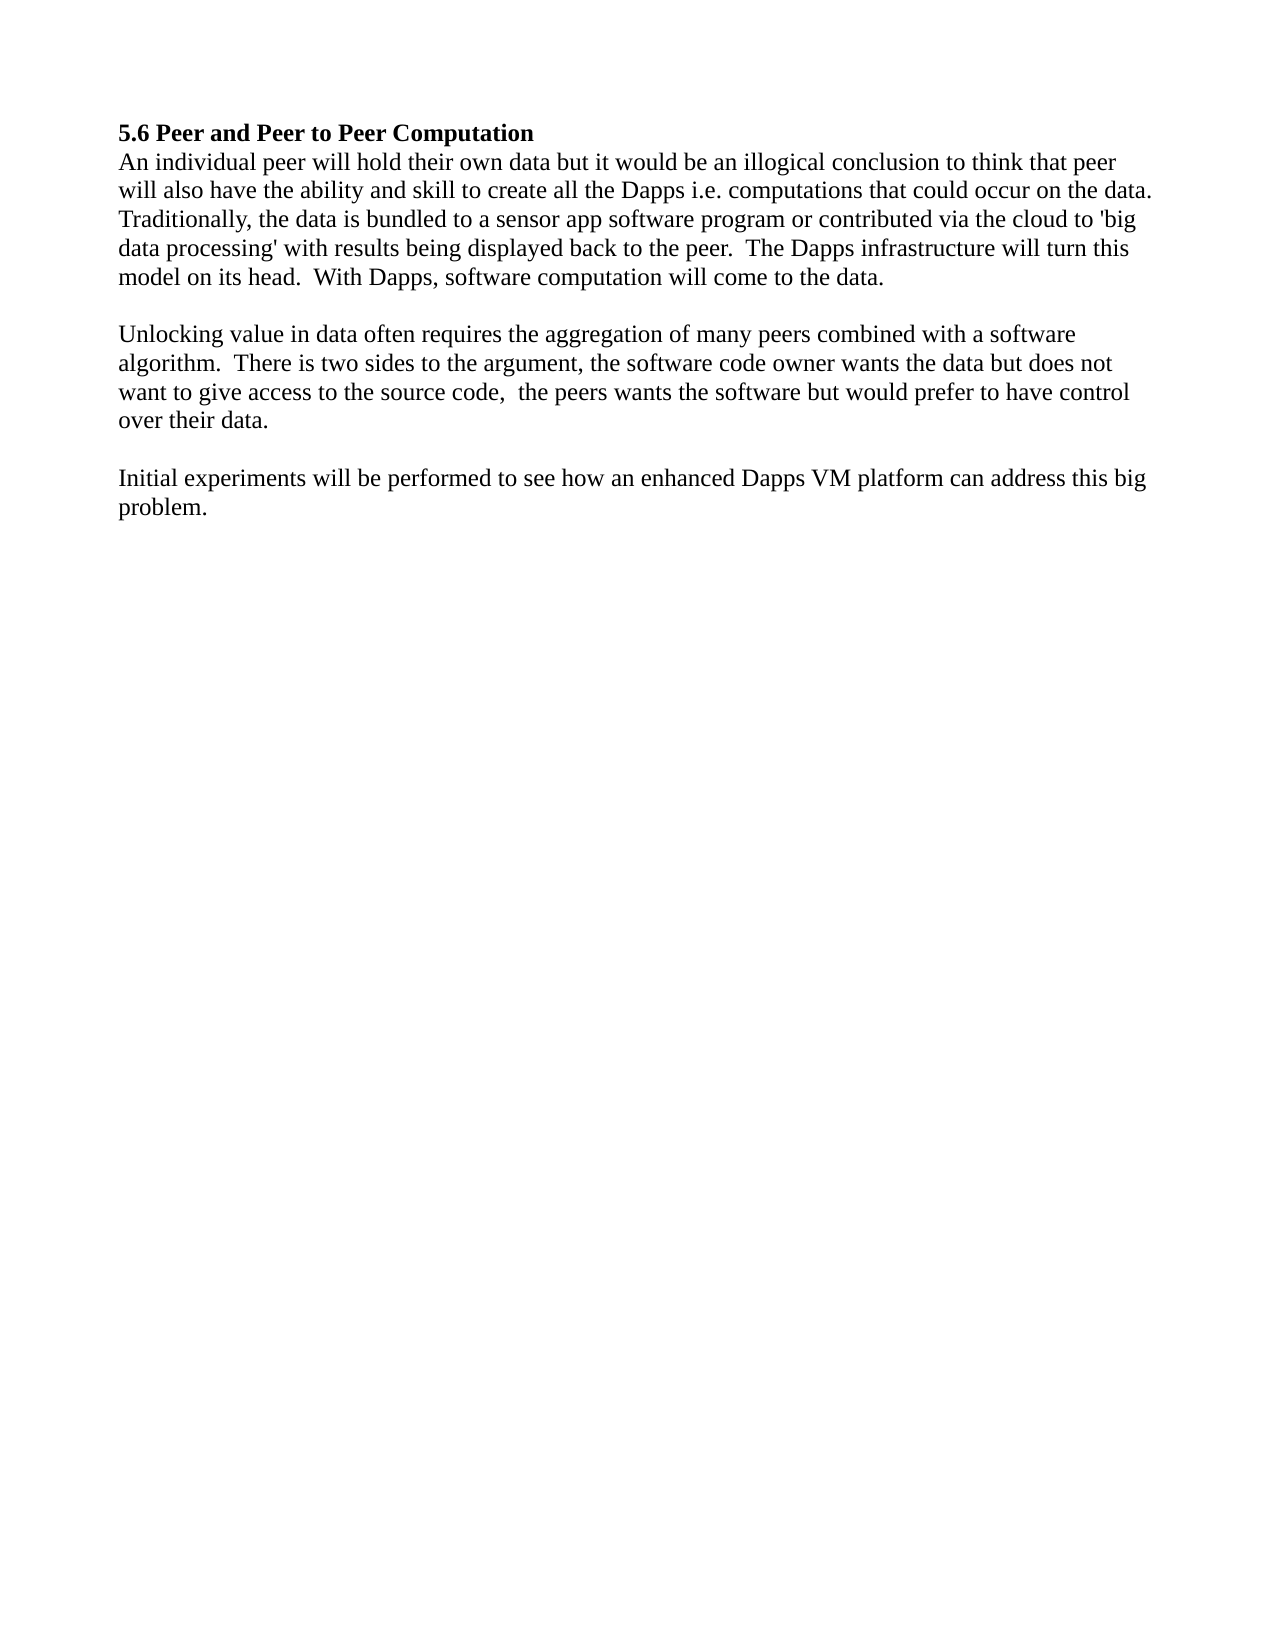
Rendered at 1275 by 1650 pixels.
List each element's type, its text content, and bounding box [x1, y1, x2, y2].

text Initial experiments will be performed to see how an enhanced Dapps VM platform can address this big problem. [118, 463, 1157, 521]
text 5.6 Peer and Peer to Peer Computation [118, 118, 1157, 147]
text Unlocking value in data often requires the aggregation of many peers combined with a software algorithm. There is two sides to the argument, the software code owner wants the data but does not want to give access to the source code, the peers wants the software but would prefer to have control over their data. [118, 319, 1157, 434]
text An individual peer will hold their own data but it would be an illogical conclusion to think that peer will also have the ability and skill to create all the Dapps i.e. computations that could occur on the data. Traditionally, the data is bundled to a sensor app software program or contributed via the cloud to 'big data processing' with results being displayed back to the peer. The Dapps infrastructure will turn this model on its head. With Dapps, software computation will come to the data. [118, 147, 1157, 291]
